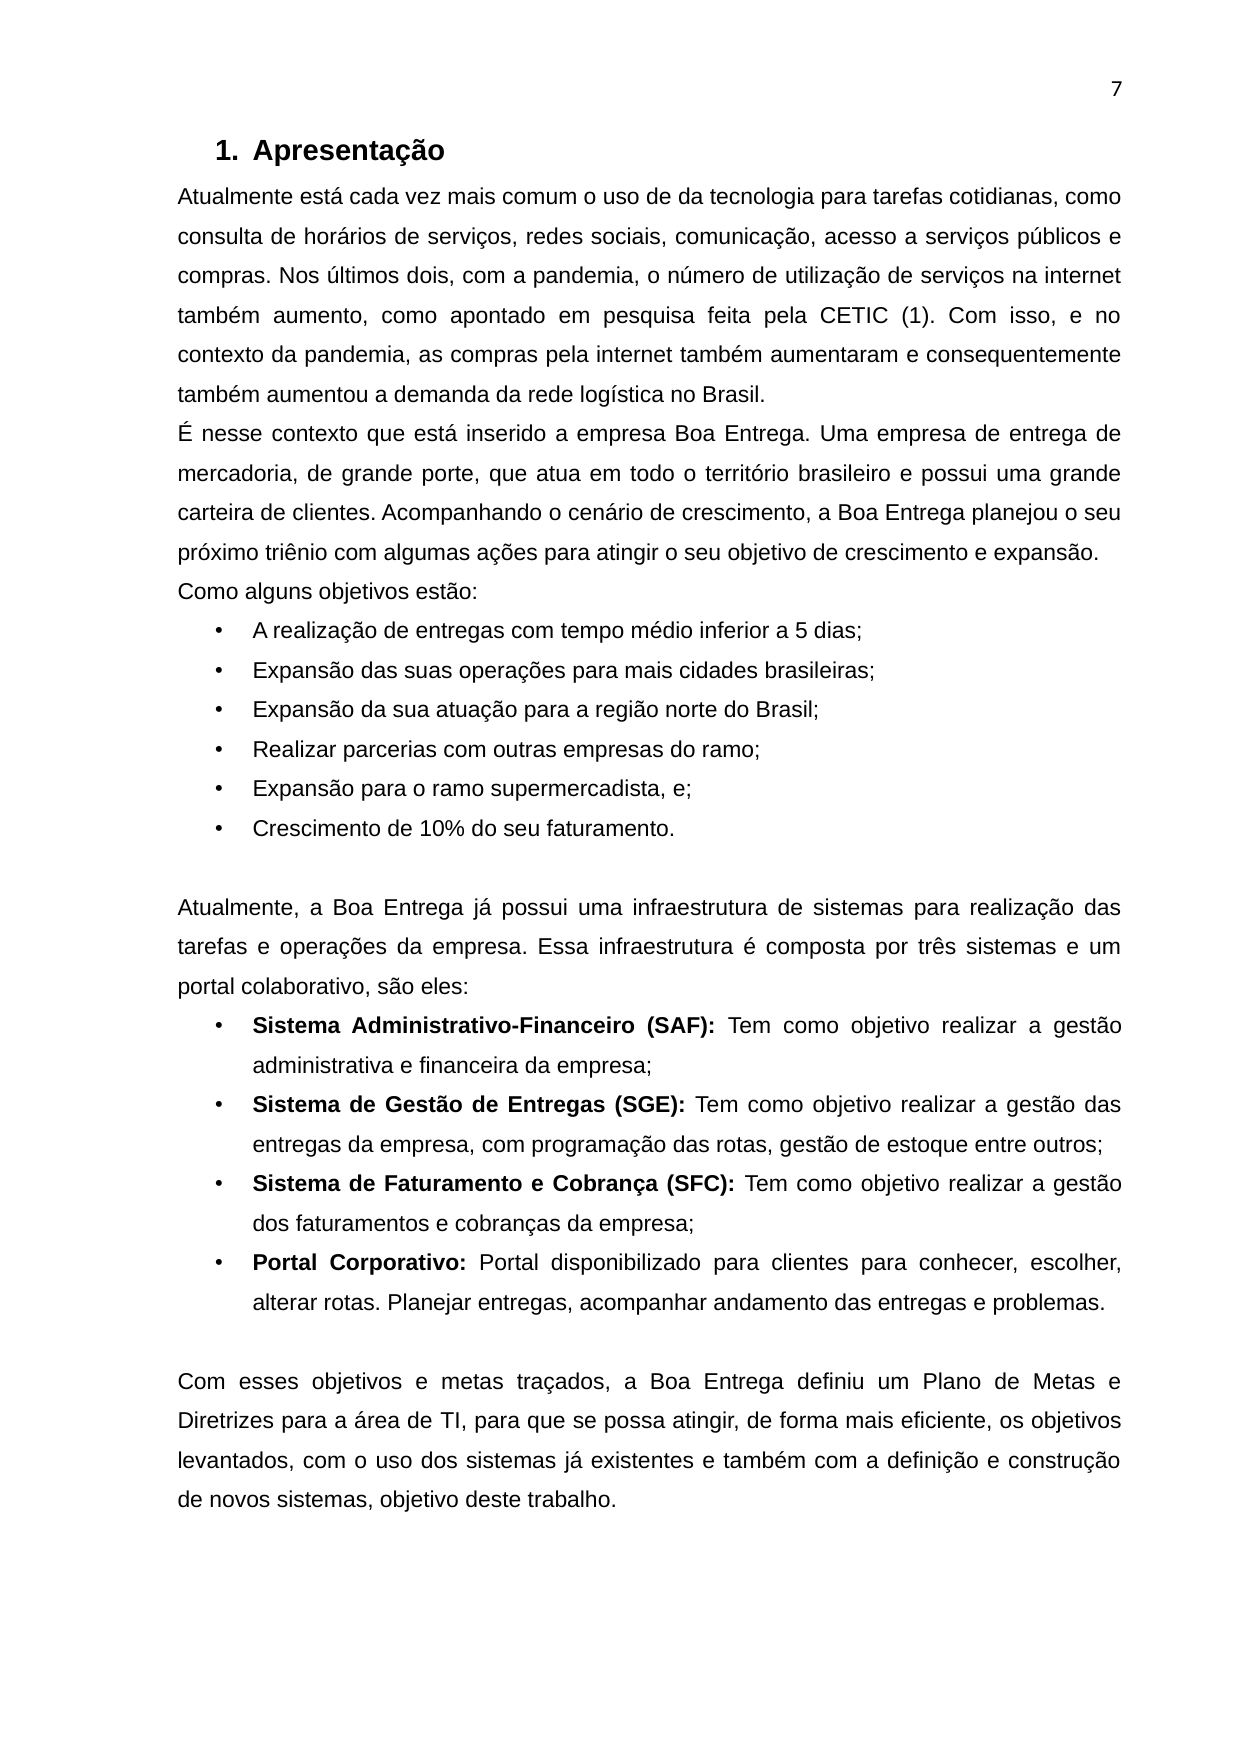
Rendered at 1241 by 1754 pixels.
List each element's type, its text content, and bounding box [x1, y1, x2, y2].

list A realização de entregas com tempo médio inferior a 5 dias; [215, 617, 1122, 644]
list Sistema de Faturamento e Cobrança (SFC): Tem como objetivo realizar a gestão dos faturamentos e cobranças da empresa; [215, 1170, 1122, 1236]
text É nesse contexto que está inserido a empresa Boa Entrega. Uma empresa de entrega de mercadoria, de grande porte, que atua em todo o território brasileiro e possui uma grande carteira de clientes. Acompanhando o cenário de crescimento, a Boa Entrega planejou o seu próximo triênio com algumas ações para atingir o seu objetivo de crescimento e expansão. [177, 420, 1122, 565]
list Crescimento de 10% do seu faturamento. [215, 815, 1122, 841]
text Com esses objetivos e metas traçados, a Boa Entrega definiu um Plano de Metas e Diretrizes para a área de TI, para que se possa atingir, de forma mais eficiente, os objetivos levantados, com o uso dos sistemas já existentes e também com a definição e construção de novos sistemas, objetivo deste trabalho. [177, 1368, 1122, 1512]
list Expansão da sua atuação para a região norte do Brasil; [215, 696, 1122, 723]
list Realizar parcerias com outras empresas do ramo; [215, 736, 1122, 762]
list Expansão das suas operações para mais cidades brasileiras; [215, 657, 1122, 683]
list Expansão para o ramo supermercadista, e; [215, 775, 1122, 802]
text Atualmente, a Boa Entrega já possui uma infraestrutura de sistemas para realização das tarefas e operações da empresa. Essa infraestrutura é composta por três sistemas e um portal colaborativo, são eles: [177, 894, 1122, 999]
text Atualmente está cada vez mais comum o uso de da tecnologia para tarefas cotidianas, como consulta de horários de serviços, redes sociais, comunicação, acesso a serviços públicos e compras. Nos últimos dois, com a pandemia, o número de utilização de serviços na internet também aumento, como apontado em pesquisa feita pela CETIC (1). Com isso, e no contexto da pandemia, as compras pela internet também aumentaram e consequentemente também aumentou a demanda da rede logística no Brasil. [177, 183, 1122, 407]
text Como alguns objetivos estão: [177, 578, 1122, 604]
list Sistema de Gestão de Entregas (SGE): Tem como objetivo realizar a gestão das entregas da empresa, com programação das rotas, gestão de estoque entre outros; [215, 1091, 1122, 1157]
list Apresentação [215, 133, 1122, 166]
list Sistema Administrativo-Financeiro (SAF): Tem como objetivo realizar a gestão administrativa e financeira da empresa; [215, 1012, 1122, 1078]
list Portal Corporativo: Portal disponibilizado para clientes para conhecer, escolher, alterar rotas. Planejar entregas, acompanhar andamento das entregas e problemas. [215, 1249, 1122, 1315]
